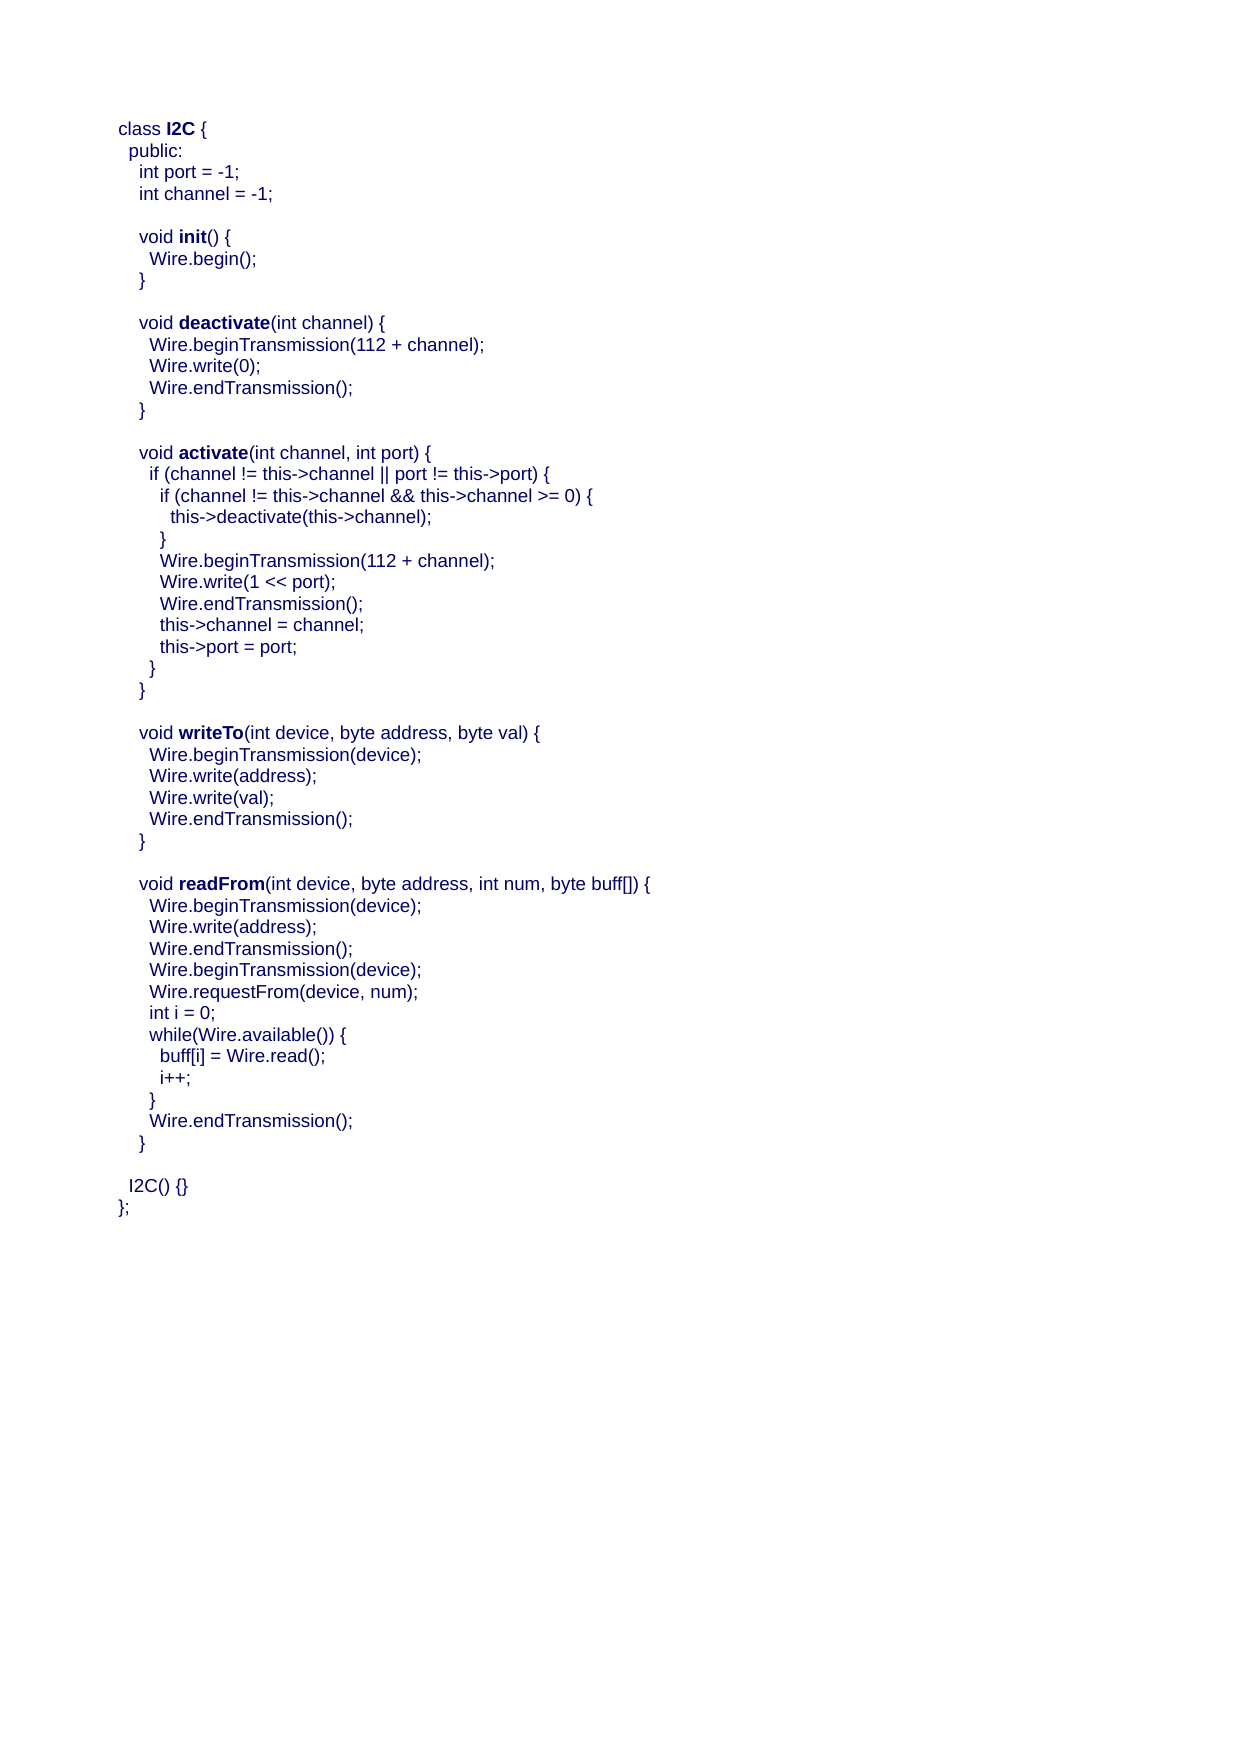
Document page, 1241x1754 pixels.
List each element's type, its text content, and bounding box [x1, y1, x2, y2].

text this->deactivate(this->channel); [118, 506, 1122, 528]
text } [118, 830, 1122, 851]
text this->channel = channel; [118, 614, 1122, 636]
text } [118, 657, 1122, 679]
text Wire.endTransmission(); [118, 592, 1122, 614]
text } [118, 1088, 1122, 1110]
text } [118, 679, 1122, 700]
text I2C() {} [118, 1175, 1122, 1196]
text if (channel != this->channel && this->channel >= 0) { [118, 485, 1122, 506]
text void deactivate(int channel) { [118, 312, 1122, 334]
text Wire.endTransmission(); [118, 377, 1122, 398]
text Wire.beginTransmission(112 + channel); [118, 334, 1122, 355]
text int port = -1; [118, 161, 1122, 183]
text Wire.write(address); [118, 765, 1122, 787]
text int channel = -1; [118, 183, 1122, 204]
text while(Wire.available()) { [118, 1024, 1122, 1045]
text Wire.write(address); [118, 916, 1122, 937]
text this->port = port; [118, 636, 1122, 657]
text i++; [118, 1067, 1122, 1088]
text Wire.endTransmission(); [118, 808, 1122, 830]
text Wire.endTransmission(); [118, 937, 1122, 959]
text } [118, 1132, 1122, 1153]
text Wire.beginTransmission(device); [118, 959, 1122, 981]
text int i = 0; [118, 1002, 1122, 1024]
text Wire.endTransmission(); [118, 1110, 1122, 1132]
text void init() { [118, 226, 1122, 247]
text Wire.write(0); [118, 355, 1122, 377]
text if (channel != this->channel || port != this->port) { [118, 463, 1122, 485]
text }; [118, 1196, 1122, 1218]
text } [118, 269, 1122, 291]
text public: [118, 140, 1122, 161]
text } [118, 398, 1122, 420]
text buff[i] = Wire.read(); [118, 1045, 1122, 1067]
text Wire.beginTransmission(device); [118, 894, 1122, 916]
text Wire.begin(); [118, 247, 1122, 269]
text void readFrom(int device, byte address, int num, byte buff[]) { [118, 873, 1122, 894]
text void writeTo(int device, byte address, byte val) { [118, 722, 1122, 743]
text Wire.write(val); [118, 787, 1122, 808]
text void activate(int channel, int port) { [118, 442, 1122, 463]
text Wire.beginTransmission(device); [118, 743, 1122, 765]
text } [118, 528, 1122, 549]
text class I2C { [118, 118, 1122, 140]
text Wire.beginTransmission(112 + channel); [118, 549, 1122, 571]
text Wire.write(1 << port); [118, 571, 1122, 592]
text Wire.requestFrom(device, num); [118, 981, 1122, 1002]
